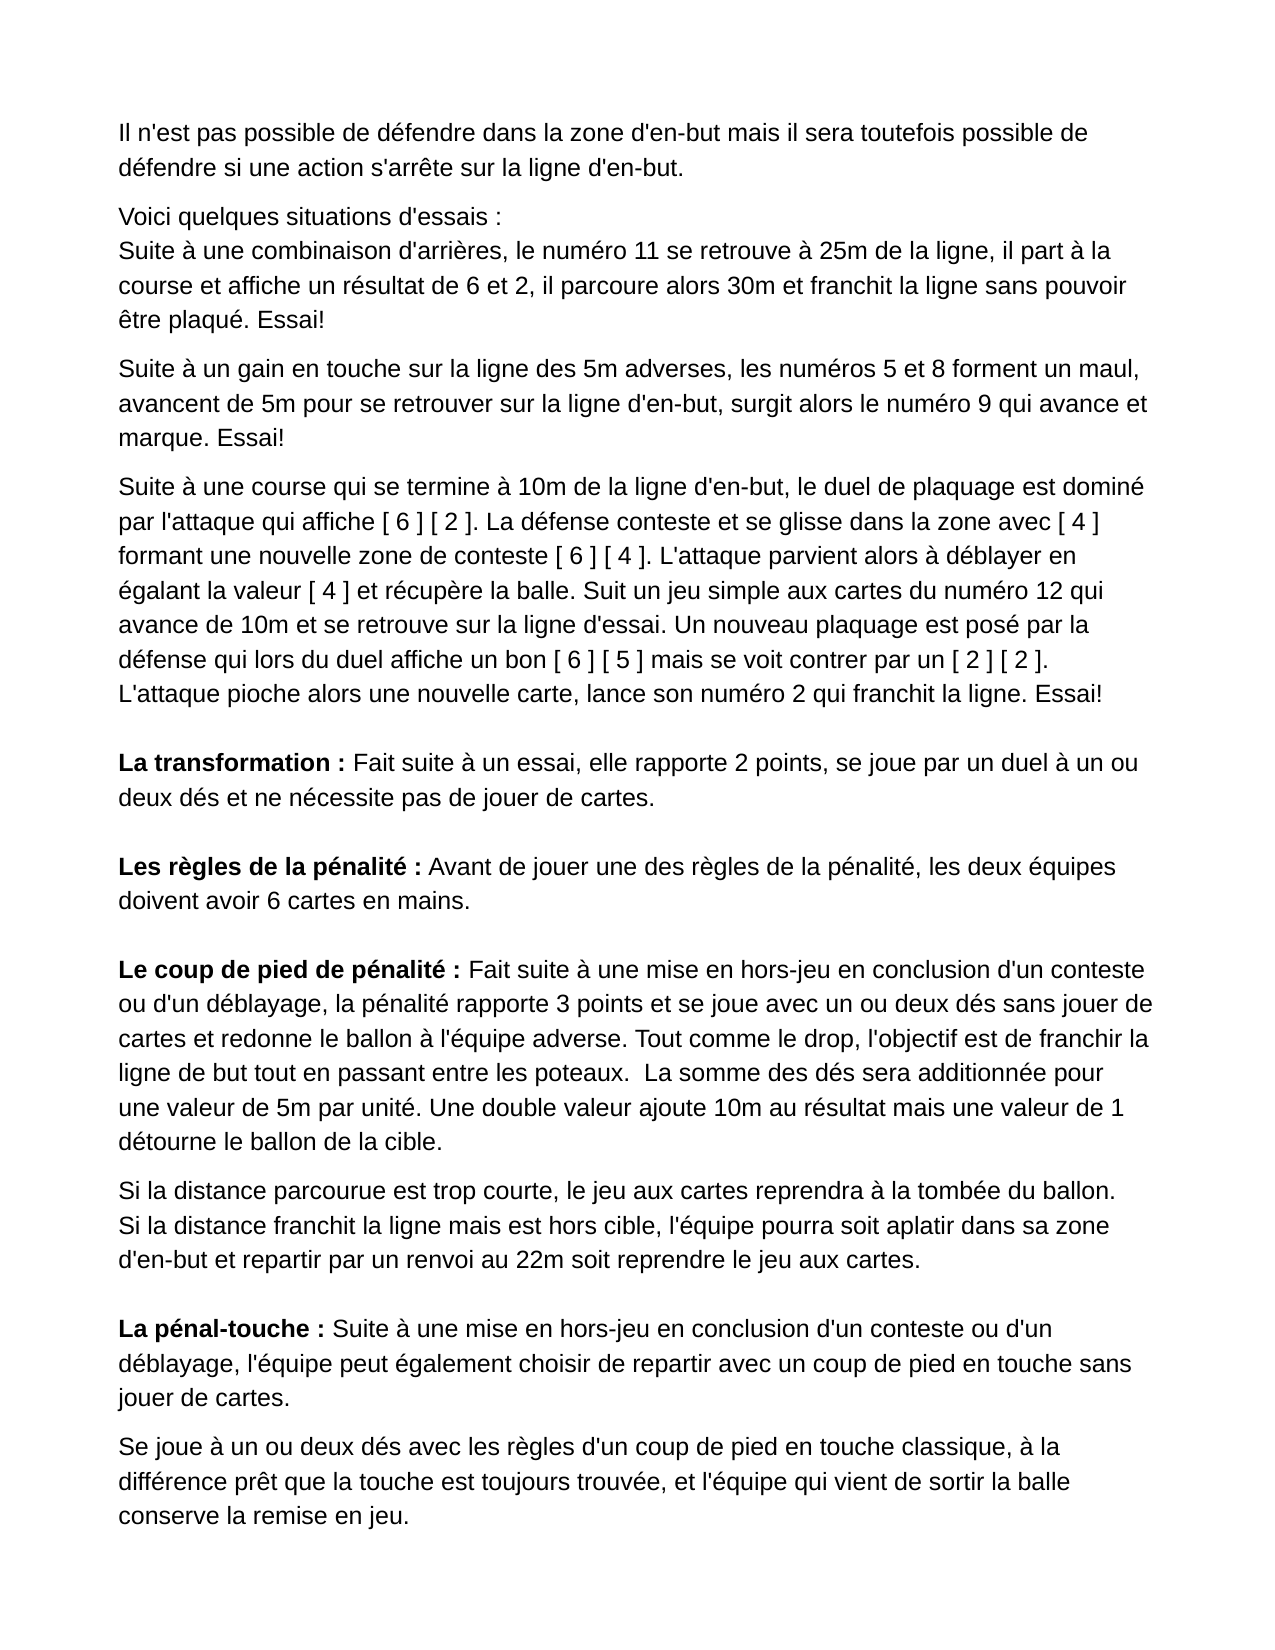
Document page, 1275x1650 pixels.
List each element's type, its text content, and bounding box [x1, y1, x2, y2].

text Suite à une course qui se termine à 10m de la ligne d'en-but, le duel de plaquage est dominé par l'attaque qui affiche [ 6 ] [ 2 ]. La défense conteste et se glisse dans la zone avec [ 4 ] formant une nouvelle zone de conteste [ 6 ] [ 4 ]. L'attaque parvient alors à déblayer en égalant la valeur [ 4 ] et récupère la balle. Suit un jeu simple aux cartes du numéro 12 qui avance de 10m et se retrouve sur la ligne d'essai. Un nouveau plaquage est posé par la défense qui lors du duel affiche un bon [ 6 ] [ 5 ] mais se voit contrer par un [ 2 ] [ 2 ]. L'attaque pioche alors une nouvelle carte, lance son numéro 2 qui franchit la ligne. Essai! La transformation : Fait suite à un essai, elle rapporte 2 points, se joue par un duel à un ou deux dés et ne nécessite pas de jouer de cartes. Les règles de la pénalité : Avant de jouer une des règles de la pénalité, les deux équipes doivent avoir 6 cartes en mains. Le coup de pied de pénalité : Fait suite à une mise en hors-jeu en conclusion d'un conteste ou d'un déblayage, la pénalité rapporte 3 points et se joue avec un ou deux dés sans jouer de cartes et redonne le ballon à l'équipe adverse. Tout comme le drop, l'objectif est de franchir la ligne de but tout en passant entre les poteaux. La somme des dés sera additionnée pour une valeur de 5m par unité. Une double valeur ajoute 10m au résultat mais une valeur de 1 détourne le ballon de la cible. [118, 472, 1157, 1156]
text Se joue à un ou deux dés avec les règles d'un coup de pied en touche classique, à la différence prêt que la touche est toujours trouvée, et l'équipe qui vient de sortir la balle conserve la remise en jeu. [118, 1432, 1157, 1530]
text Il n'est pas possible de défendre dans la zone d'en-but mais il sera toutefois possible de défendre si une action s'arrête sur la ligne d'en-but. [118, 118, 1157, 181]
text Suite à un gain en touche sur la ligne des 5m adverses, les numéros 5 et 8 forment un maul, avancent de 5m pour se retrouver sur la ligne d'en-but, surgit alors le numéro 9 qui avance et marque. Essai! [118, 354, 1157, 452]
text Voici quelques situations d'essais : Suite à une combinaison d'arrières, le numéro 11 se retrouve à 25m de la ligne, il part à la course et affiche un résultat de 6 et 2, il parcoure alors 30m et franchit la ligne sans pouvoir être plaqué. Essai! [118, 202, 1157, 334]
text Si la distance parcourue est trop courte, le jeu aux cartes reprendra à la tombée du ballon. Si la distance franchit la ligne mais est hors cible, l'équipe pourra soit aplatir dans sa zone d'en-but et repartir par un renvoi au 22m soit reprendre le jeu aux cartes. La pénal-touche : Suite à une mise en hors-jeu en conclusion d'un conteste ou d'un déblayage, l'équipe peut également choisir de repartir avec un coup de pied en touche sans jouer de cartes. [118, 1176, 1157, 1412]
